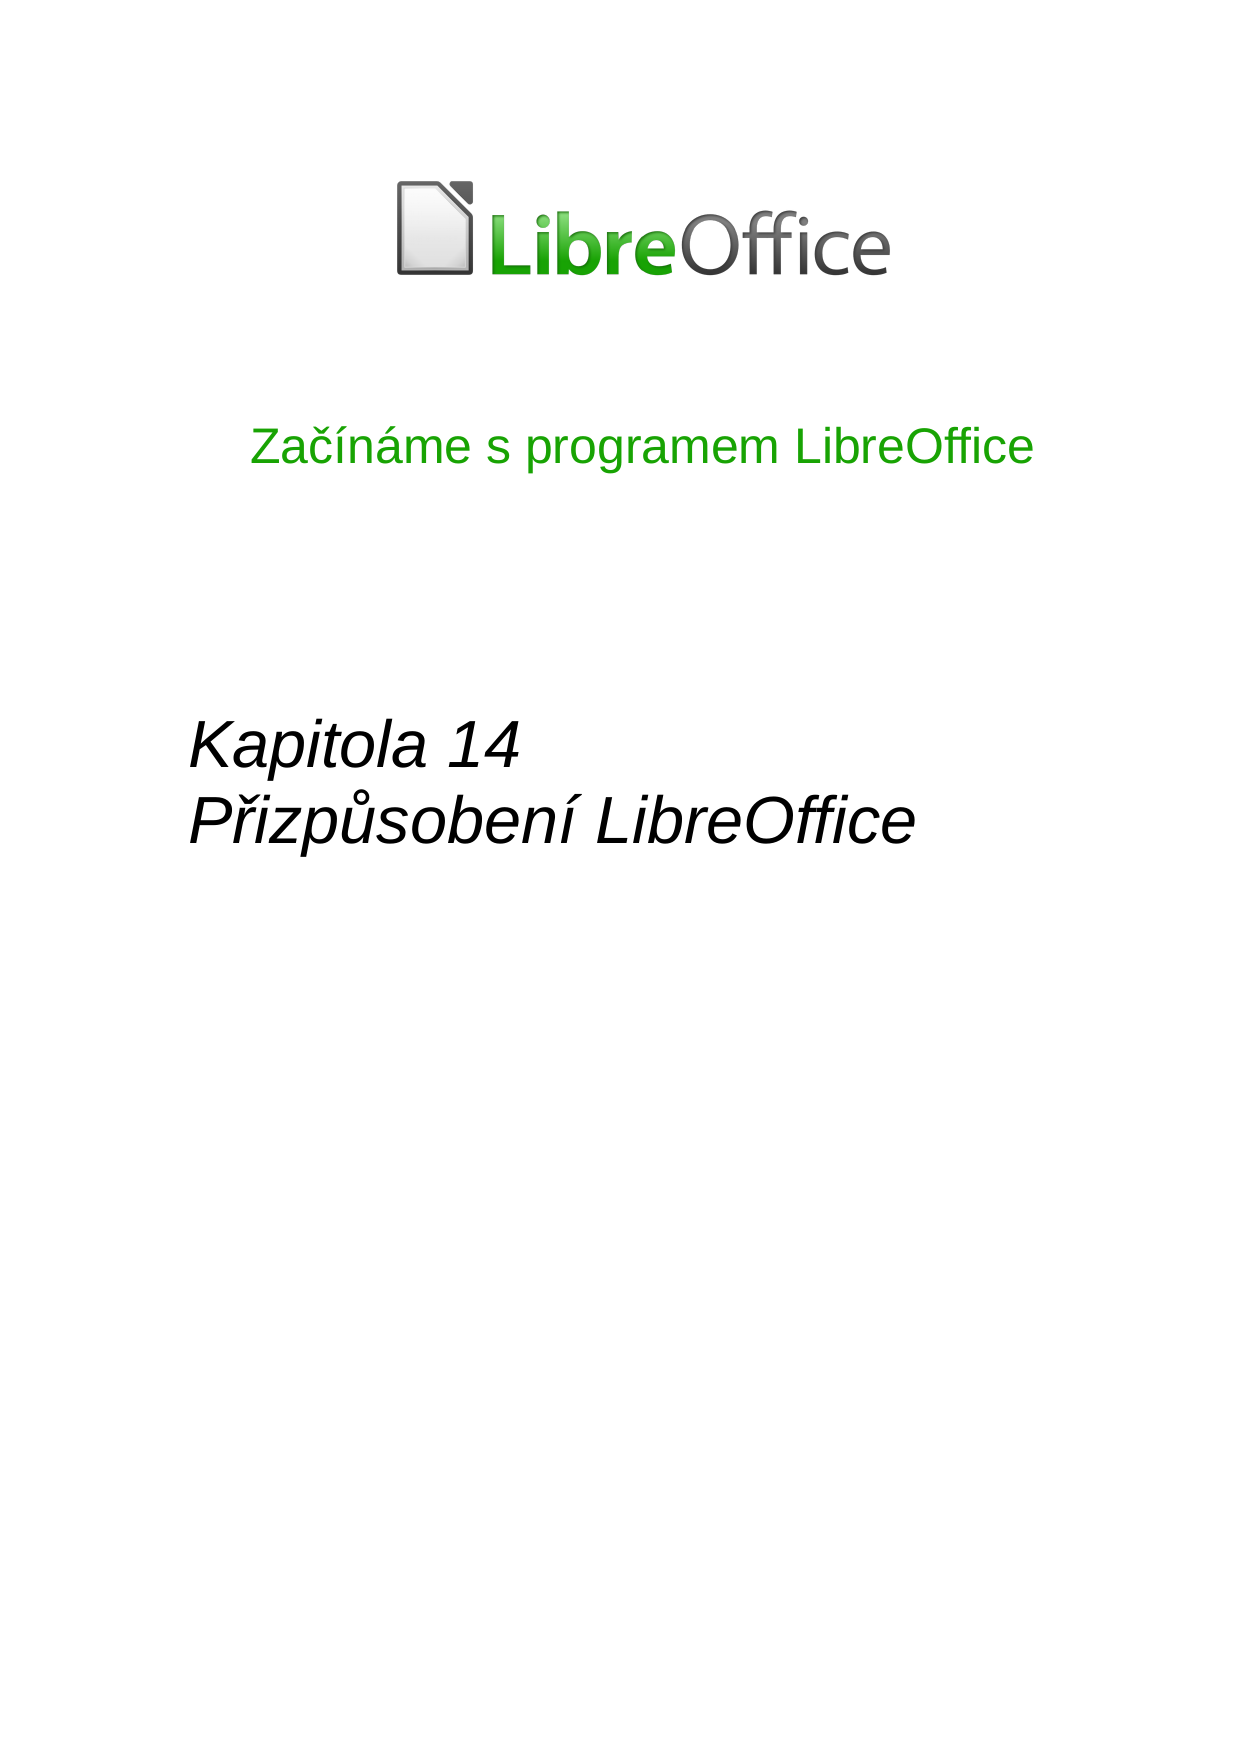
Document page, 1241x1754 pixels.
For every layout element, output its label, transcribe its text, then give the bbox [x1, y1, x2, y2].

text Začínáme s programem LibreOffice [188, 416, 1098, 474]
title Kapitola 14 Přizpůsobení LibreOffice [188, 705, 1098, 858]
picture [392, 177, 893, 282]
